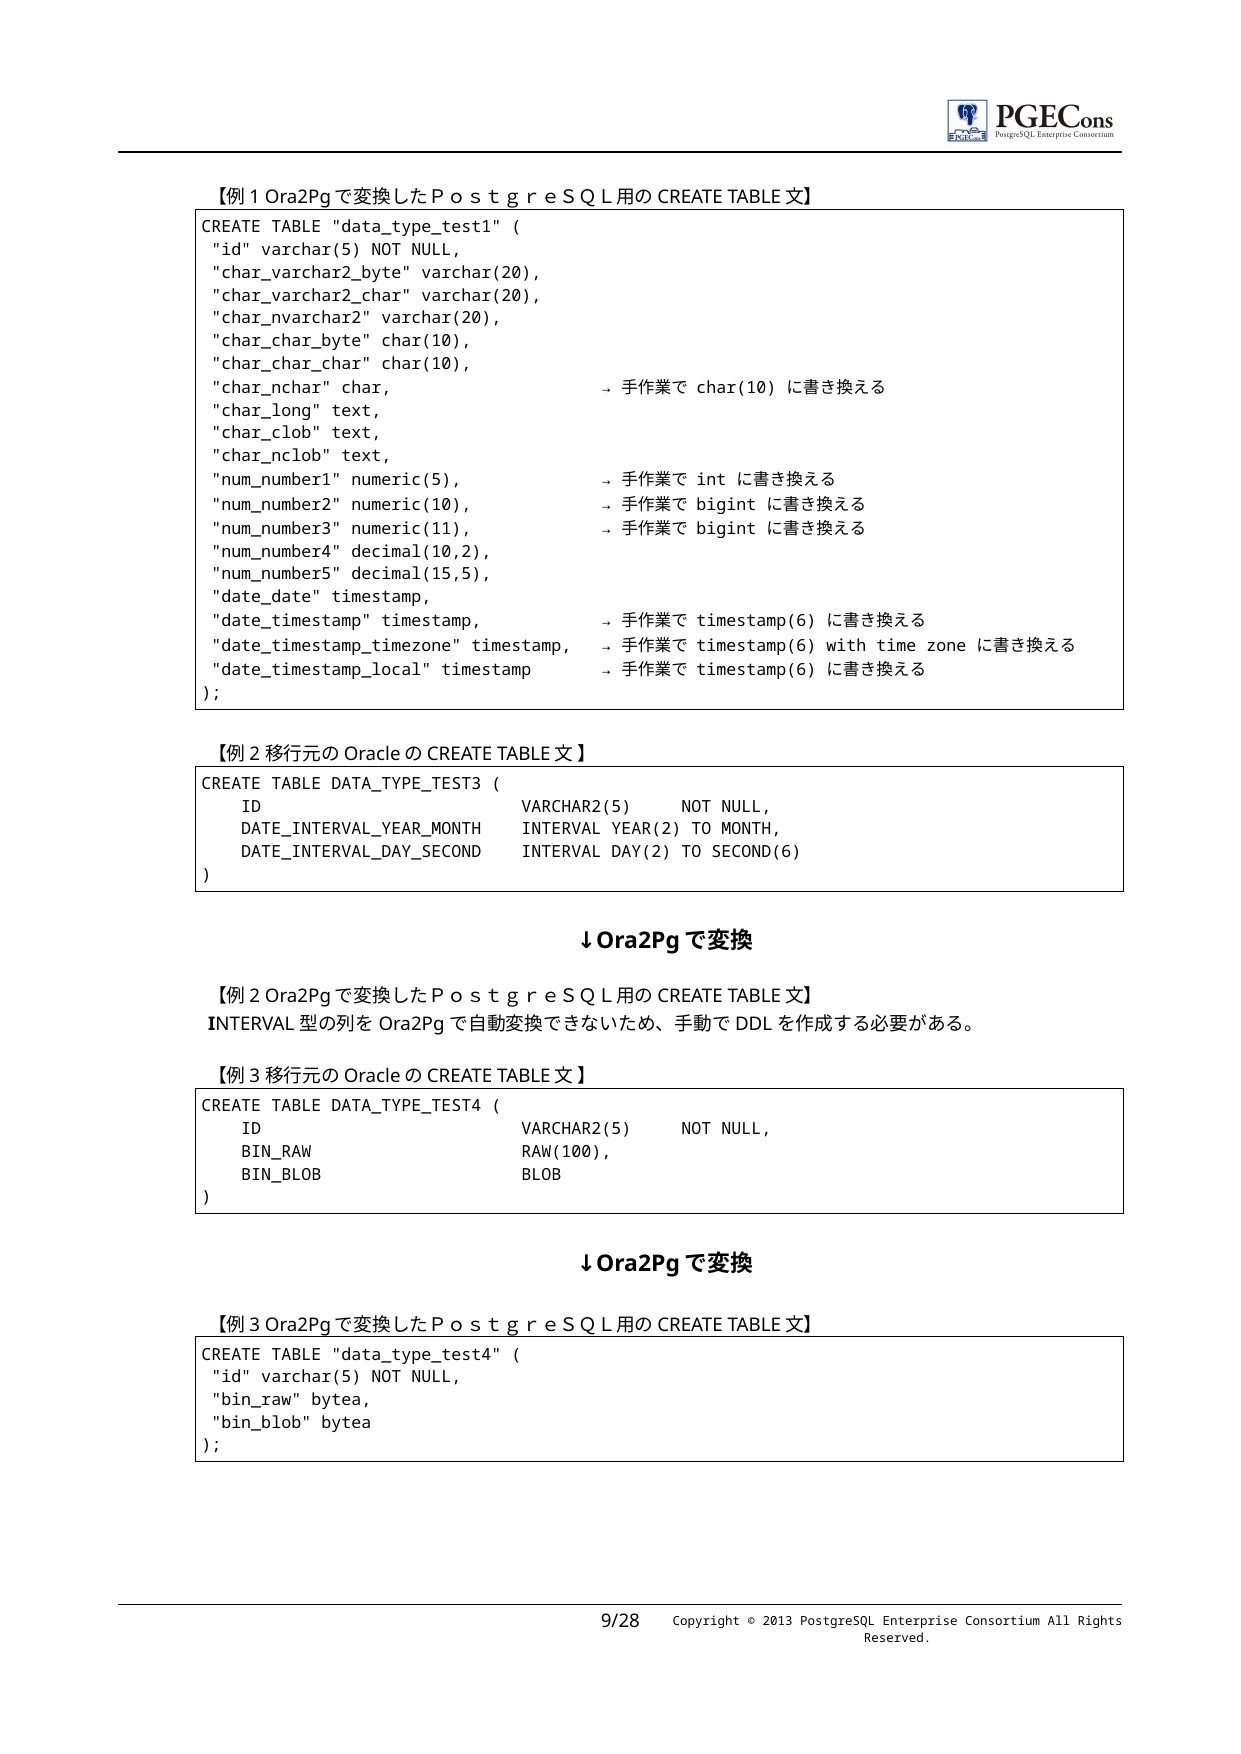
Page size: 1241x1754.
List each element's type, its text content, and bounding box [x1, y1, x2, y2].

table_header CREATE TABLE "data_type_test4" ( "id" varchar(5) NOT NULL, "bin_raw" bytea, "bin_blob" bytea ); [196, 1337, 1123, 1461]
text ↓Ora2Pgで変換 [197, 1244, 1122, 1278]
text 【例3 移行元のOracleのCREATE TABLE文 】 [197, 1061, 1122, 1088]
text 【例2 Ora2Pgで変換したＰｏｓｔｇｒｅＳＱＬ用のCREATE TABLE文】 [197, 981, 1122, 1008]
table_header CREATE TABLE DATA_TYPE_TEST4 ( ID VARCHAR2(5) NOT NULL, BIN_RAW RAW(100), BIN_BLOB BLOB ) [196, 1089, 1123, 1213]
text 【例1 Ora2Pgで変換したＰｏｓｔｇｒｅＳＱＬ用のCREATE TABLE文】 [197, 182, 1122, 209]
picture [941, 94, 1119, 147]
table_header CREATE TABLE "data_type_test1" ( "id" varchar(5) NOT NULL, "char_varchar2_byte" varchar(20), "char_varchar2_char" varchar(20), "char_nvarchar2" varchar(20), "char_char_byte" char(10), "char_char_char" char(10), "char_nchar" char, → 手作業で char(10) に書き換える "char_long" text, "char_clob" text, "char_nclob" text, "num_number1" numeric(5), → 手作業で int に書き換える "num_number2" numeric(10), → 手作業で bigint に書き換える "num_number3" numeric(11), → 手作業で bigint に書き換える "num_number4" decimal(10,2), "num_number5" decimal(15,5), "date_date" timestamp, "date_timestamp" timestamp, → 手作業で timestamp(6) に書き換える "date_timestamp_timezone" timestamp, → 手作業で timestamp(6) with time zone に書き換える "date_timestamp_local" timestamp → 手作業で timestamp(6) に書き換える ); [196, 210, 1123, 709]
text ↓Ora2Pgで変換 [197, 922, 1122, 956]
table_header CREATE TABLE DATA_TYPE_TEST3 ( ID VARCHAR2(5) NOT NULL, DATE_INTERVAL_YEAR_MONTH INTERVAL YEAR(2) TO MONTH, DATE_INTERVAL_DAY_SECOND INTERVAL DAY(2) TO SECOND(6) ) [196, 767, 1123, 891]
text INTERVAL 型の列を Ora2Pg で自動変換できないため、手動で DDL を作成する必要がある。 [197, 1008, 1122, 1035]
text 【例3 Ora2Pgで変換したＰｏｓｔｇｒｅＳＱＬ用のCREATE TABLE文】 [197, 1309, 1122, 1336]
text 【例2 移行元のOracleのCREATE TABLE文 】 [197, 738, 1122, 766]
